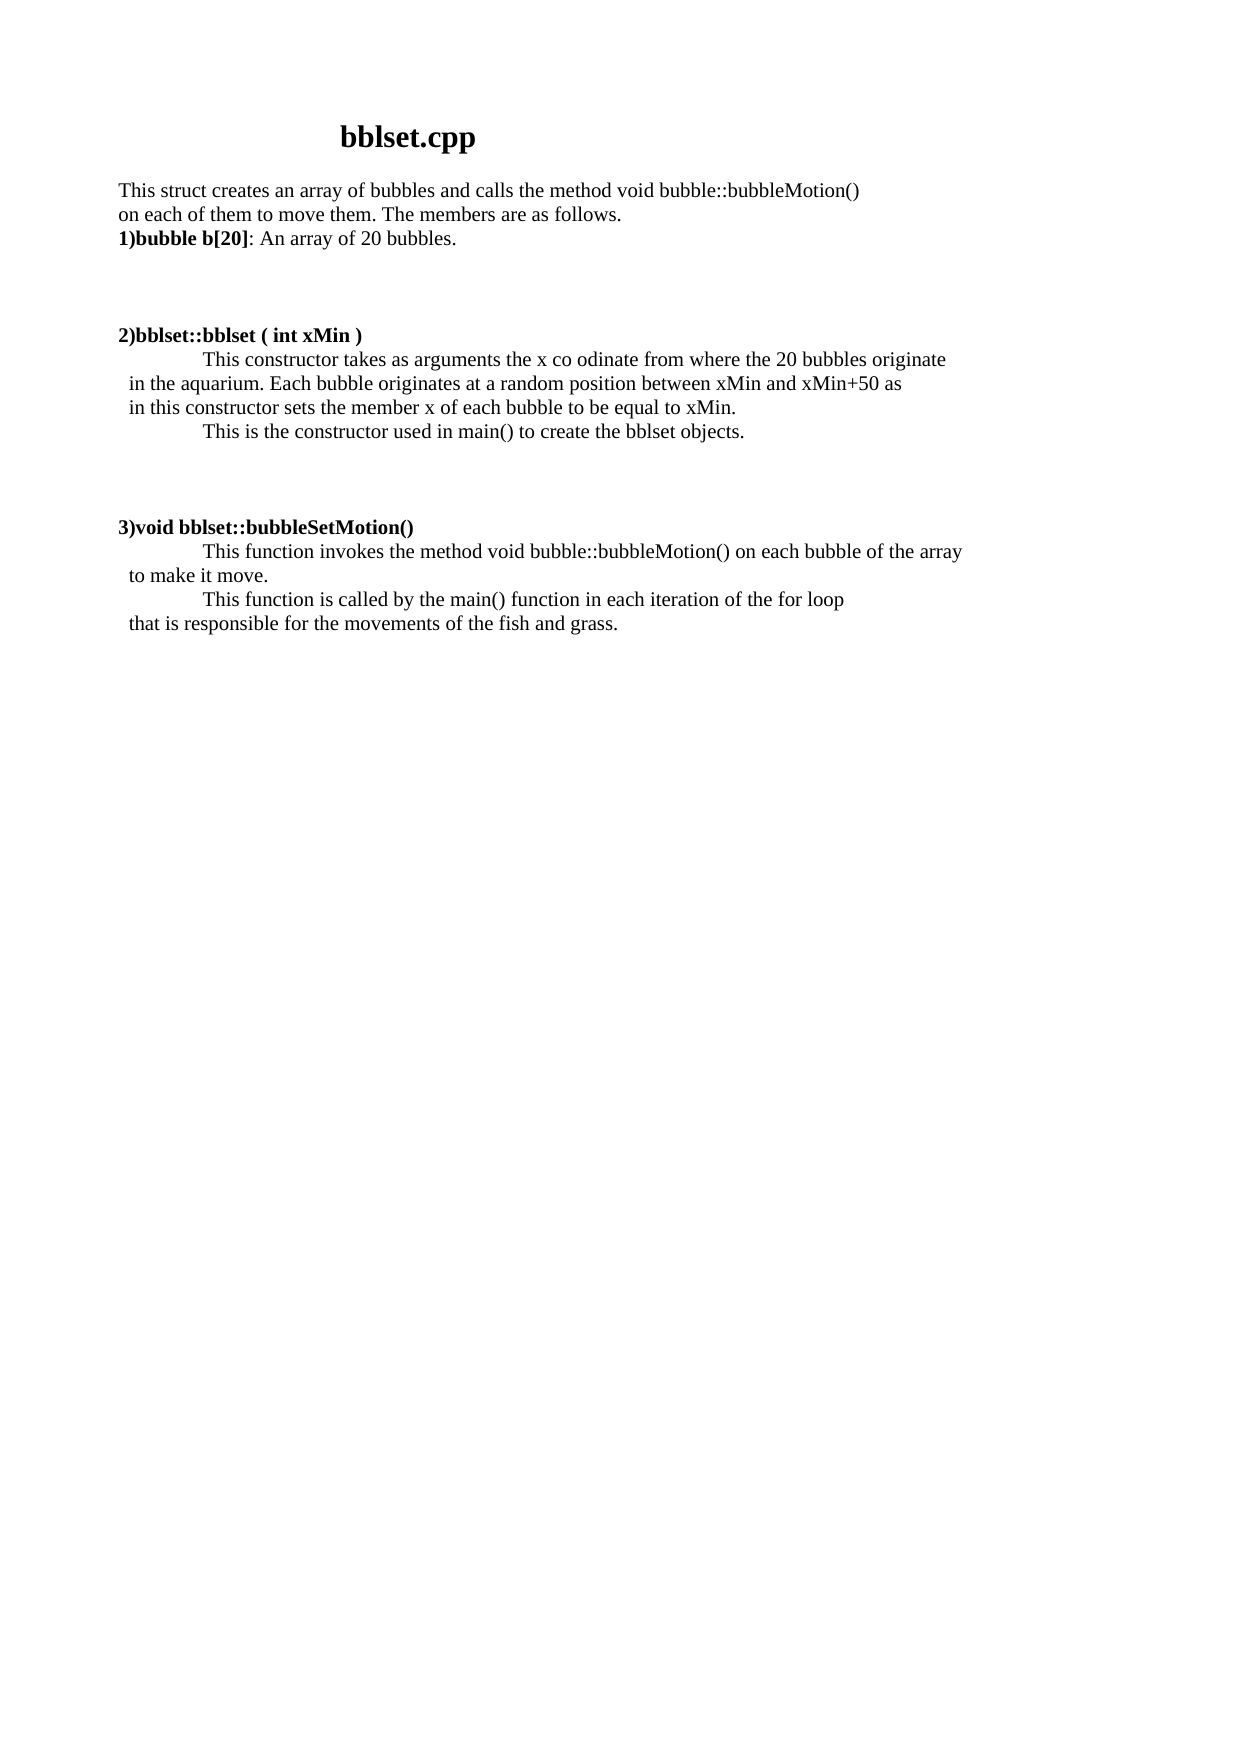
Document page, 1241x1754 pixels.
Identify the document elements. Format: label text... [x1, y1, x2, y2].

text This struct creates an array of bubbles and calls the method void bubble::bubbleMotion() [118, 178, 1122, 202]
text This function is called by the main() function in each iteration of the for loop [118, 587, 1122, 611]
text 3)void bblset::bubbleSetMotion() [118, 515, 1122, 539]
text in the aquarium. Each bubble originates at a random position between xMin and xMin+50 as [118, 371, 1122, 395]
text bblset.cpp [118, 118, 1122, 154]
text This function invokes the method void bubble::bubbleMotion() on each bubble of the array [118, 539, 1122, 563]
text that is responsible for the movements of the fish and grass. [118, 611, 1122, 635]
text to make it move. [118, 563, 1122, 587]
text 2)bblset::bblset ( int xMin ) [118, 322, 1122, 347]
text This constructor takes as arguments the x co odinate from where the 20 bubbles originate [118, 347, 1122, 371]
text in this constructor sets the member x of each bubble to be equal to xMin. [118, 395, 1122, 419]
text on each of them to move them. The members are as follows. [118, 202, 1122, 226]
text 1)bubble b[20]: An array of 20 bubbles. [118, 226, 1122, 250]
text This is the constructor used in main() to create the bblset objects. [118, 419, 1122, 443]
